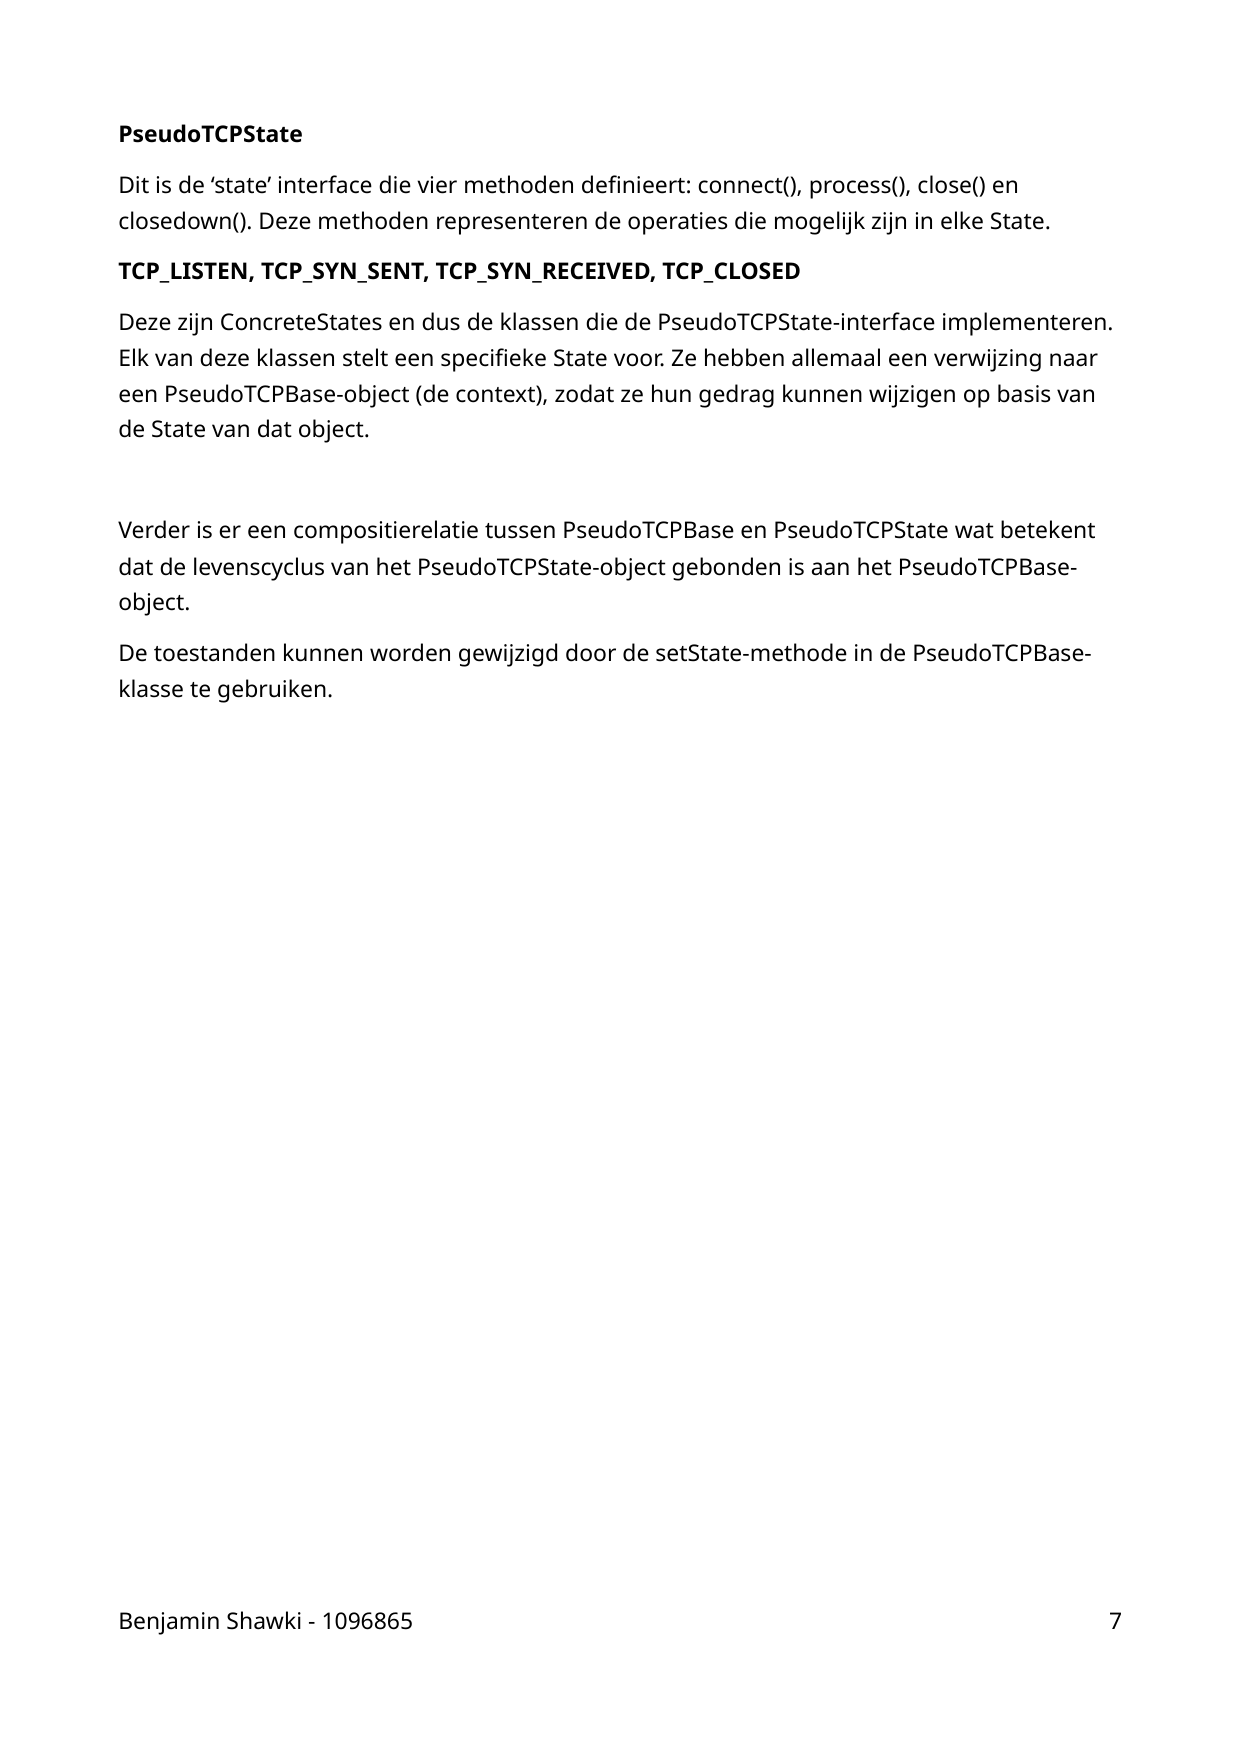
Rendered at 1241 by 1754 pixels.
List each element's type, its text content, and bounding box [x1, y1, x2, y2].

text Deze zijn ConcreteStates en dus de klassen die de PseudoTCPState-interface implementeren. Elk van deze klassen stelt een specifieke State voor. Ze hebben allemaal een verwijzing naar een PseudoTCPBase-object (de context), zodat ze hun gedrag kunnen wijzigen op basis van de State van dat object. [118, 306, 1122, 445]
text Verder is er een compositierelatie tussen PseudoTCPBase en PseudoTCPState wat betekent dat de levenscyclus van het PseudoTCPState-object gebonden is aan het PseudoTCPBase-object. [118, 514, 1122, 618]
text TCP_LISTEN, TCP_SYN_SENT, TCP_SYN_RECEIVED, TCP_CLOSED [118, 255, 1122, 286]
text Dit is de ‘state’ interface die vier methoden definieert: connect(), process(), close() en closedown(). Deze methoden representeren de operaties die mogelijk zijn in elke State. [118, 169, 1122, 236]
text De toestanden kunnen worden gewijzigd door de setState-methode in de PseudoTCPBase-klasse te gebruiken. [118, 637, 1122, 704]
text PseudoTCPState [118, 118, 1122, 149]
